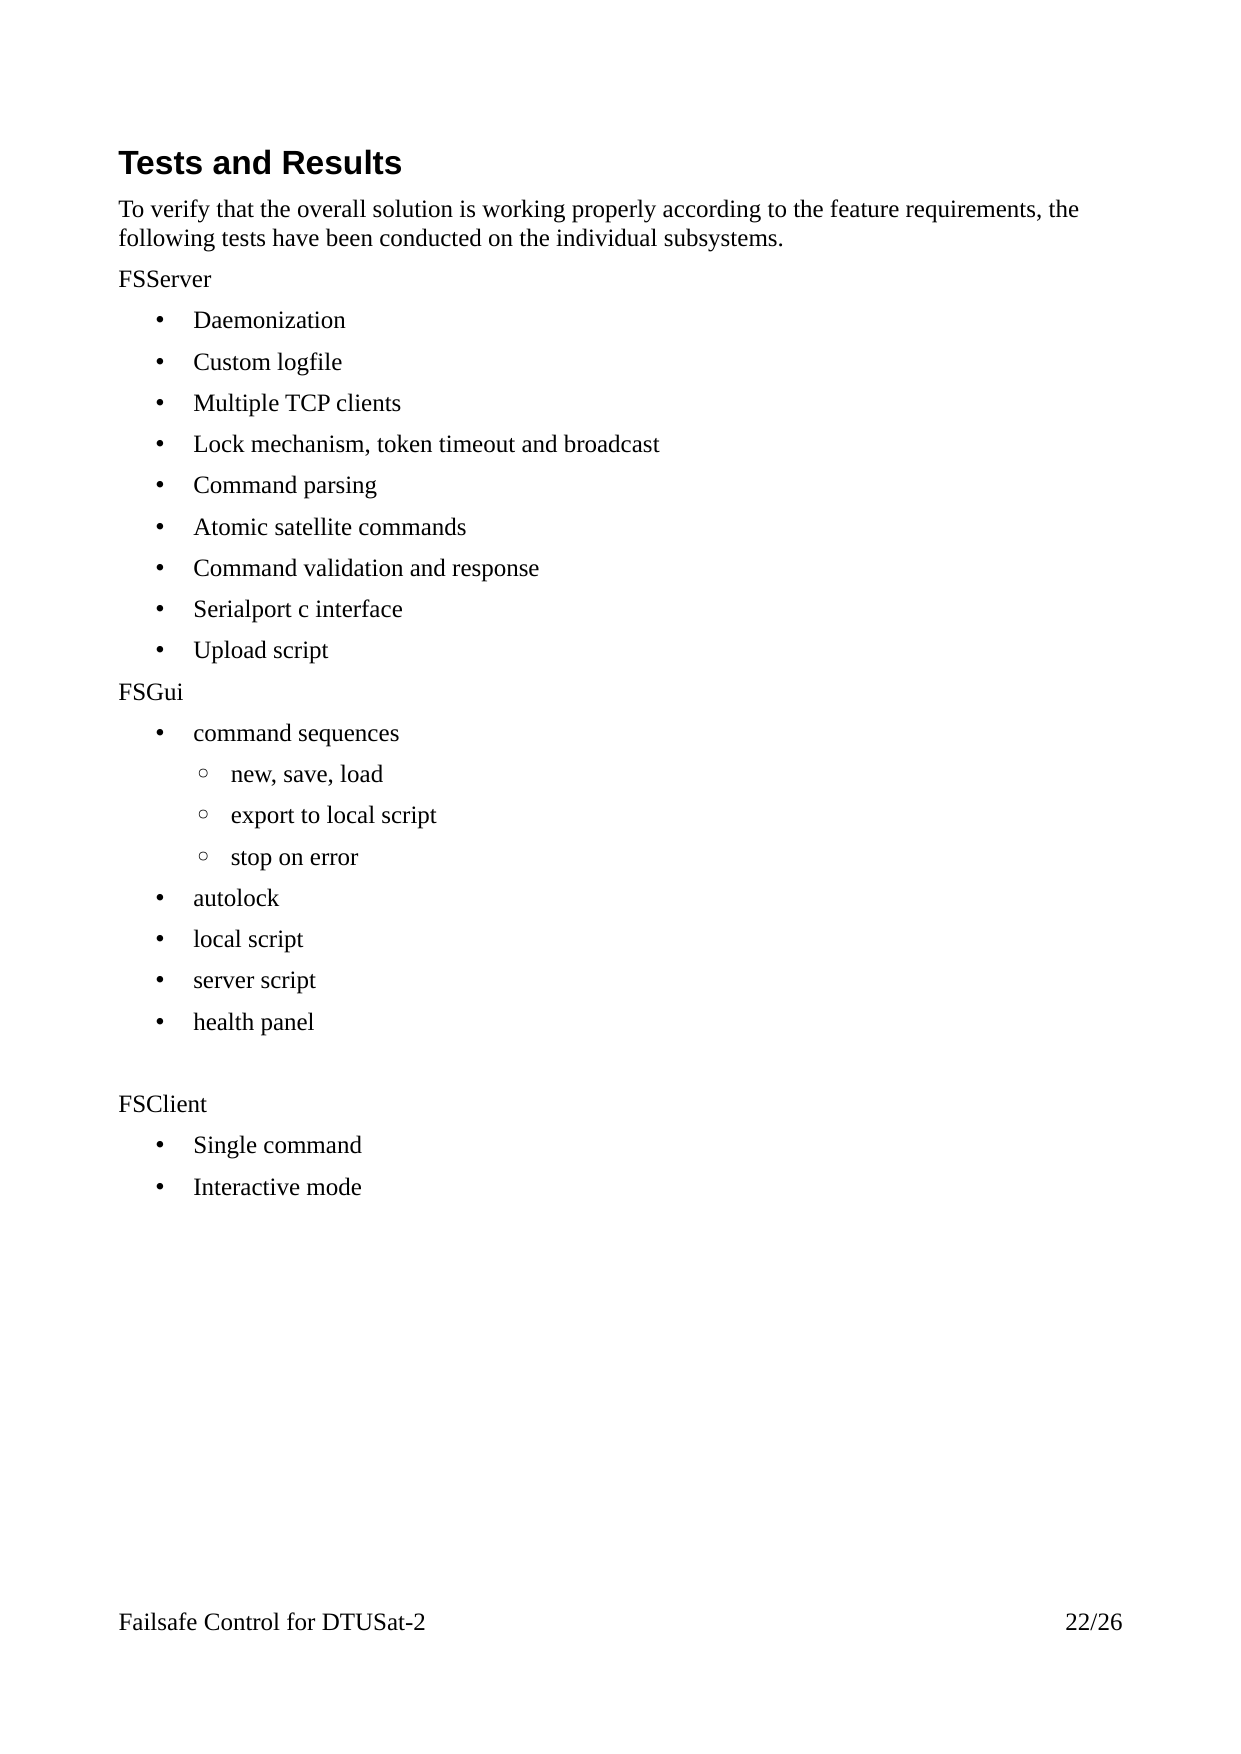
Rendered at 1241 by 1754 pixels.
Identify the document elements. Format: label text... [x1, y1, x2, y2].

list Custom logfile [156, 347, 1122, 376]
text To verify that the overall solution is working properly according to the feature requirements, the following tests have been conducted on the individual subsystems. [118, 194, 1122, 252]
list Atomic satellite commands [156, 512, 1122, 541]
list local script [156, 924, 1122, 953]
list server script [156, 966, 1122, 994]
list Daemonization [156, 306, 1122, 334]
list Interactive mode [156, 1172, 1122, 1201]
list command sequences [156, 718, 1122, 747]
list Upload script [156, 636, 1122, 664]
list health panel [156, 1007, 1122, 1036]
list Multiple TCP clients [156, 388, 1122, 417]
list Serialport c interface [156, 594, 1122, 623]
subtitle Tests and Results [118, 143, 1122, 182]
list new, save, load [193, 759, 1122, 788]
list Command parsing [156, 471, 1122, 499]
text FSGui [118, 677, 1122, 706]
list stop on error [193, 842, 1122, 871]
list export to local script [193, 801, 1122, 829]
text FSServer [118, 264, 1122, 293]
list Single command [156, 1131, 1122, 1159]
list Lock mechanism, token timeout and broadcast [156, 429, 1122, 458]
list autolock [156, 883, 1122, 912]
text FSClient [118, 1089, 1122, 1118]
list Command validation and response [156, 553, 1122, 582]
